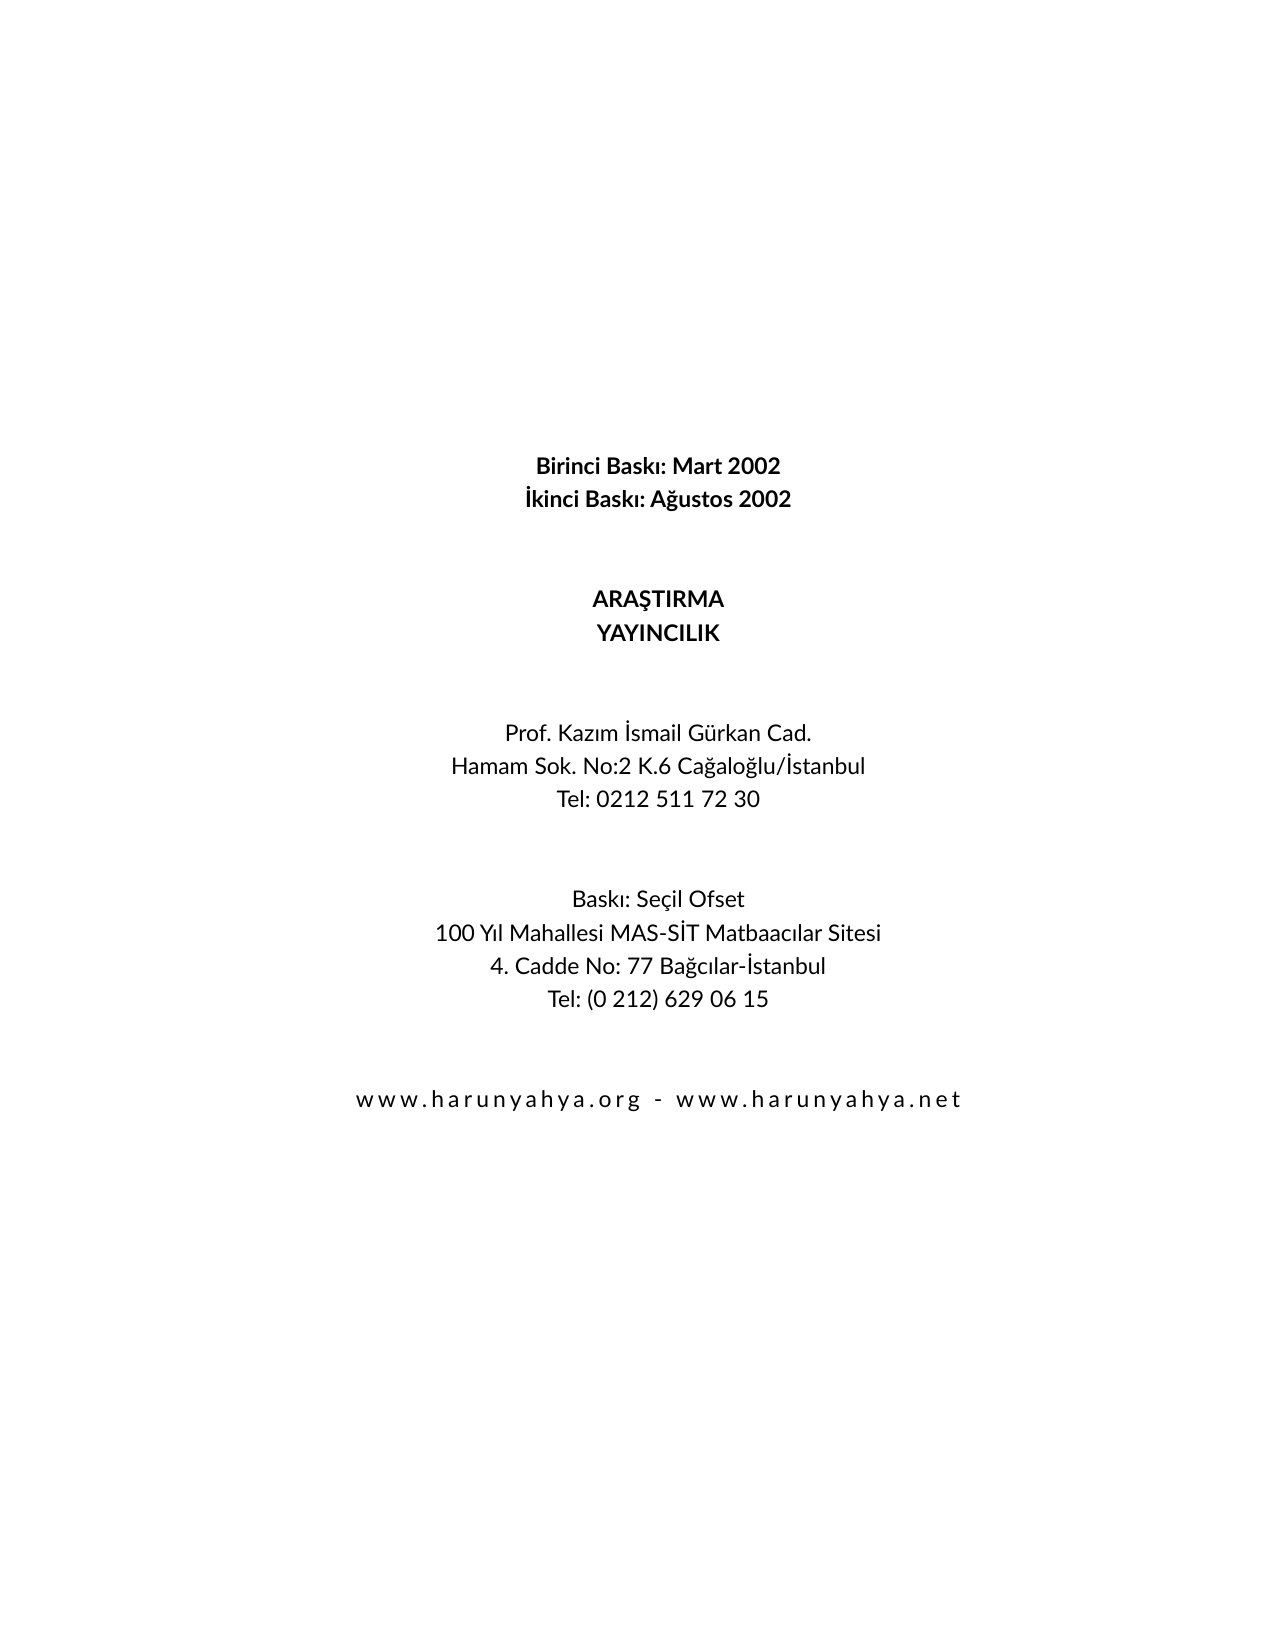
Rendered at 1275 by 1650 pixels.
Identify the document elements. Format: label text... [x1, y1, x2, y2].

text Hamam Sok. No:2 K.6 Cağaloğlu/İstanbul [112, 748, 1145, 781]
text Baskı: Seçil Ofset [112, 881, 1145, 914]
text www.harunyahya.org - www.harunyahya.net [112, 1081, 1145, 1114]
text 100 Yıl Mahallesi MAS-SİT Matbaacılar Sitesi [112, 914, 1145, 948]
text Tel: 0212 511 72 30 [112, 781, 1145, 814]
text 4. Cadde No: 77 Bağcılar-İstanbul [112, 948, 1145, 981]
text Birinci Baskı: Mart 2002 [112, 448, 1145, 481]
text YAYINCILIK [112, 614, 1145, 648]
text İkinci Baskı: Ağustos 2002 [112, 481, 1145, 514]
text Tel: (0 212) 629 06 15 [112, 981, 1145, 1014]
text ARAŞTIRMA [112, 581, 1145, 614]
text Prof. Kazım İsmail Gürkan Cad. [112, 714, 1145, 748]
